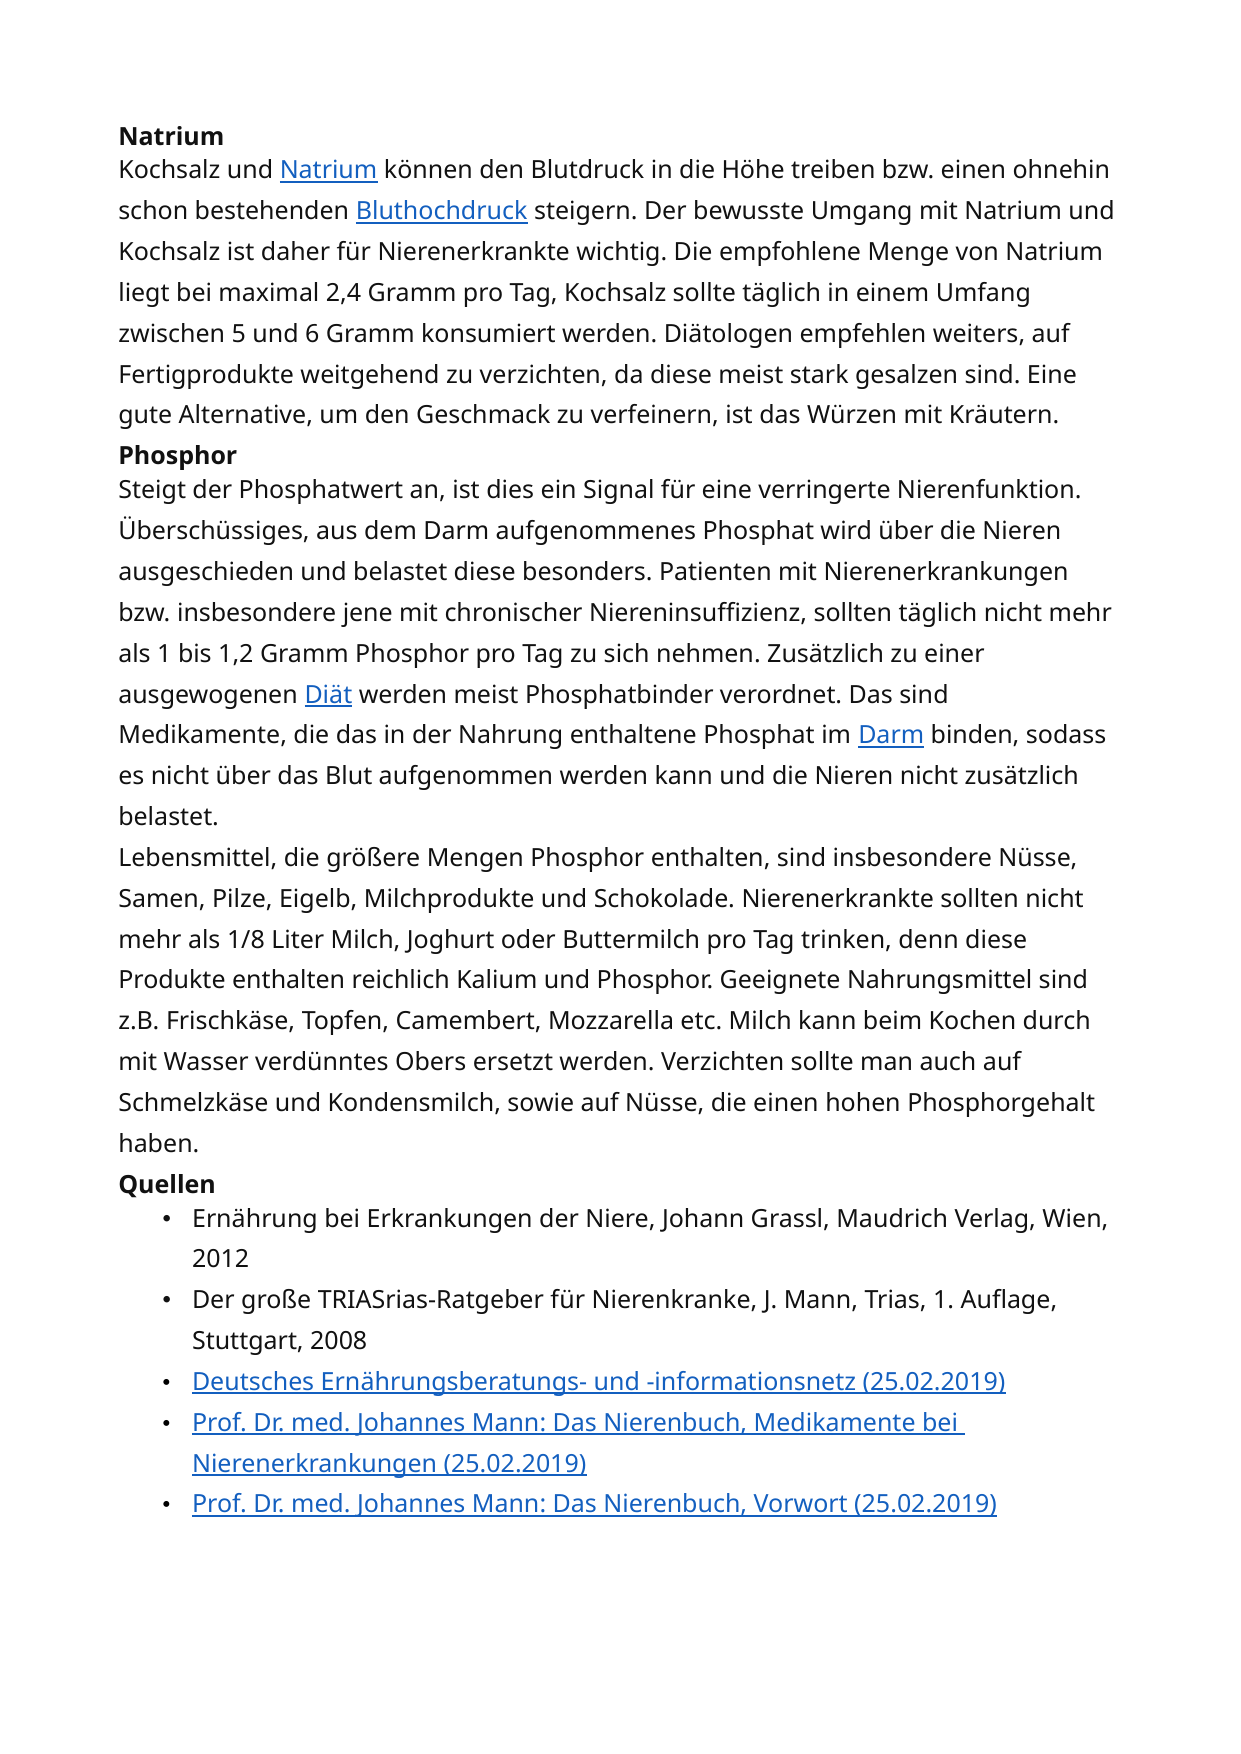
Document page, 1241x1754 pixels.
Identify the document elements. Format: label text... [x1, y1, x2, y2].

list Ernährung bei Erkrankungen der Niere, Johann Grassl, Maudrich Verlag, Wien, 2012 [162, 1200, 1122, 1275]
subtitle Quellen [118, 1166, 1122, 1200]
text Kochsalz und Natrium können den Blutdruck in die Höhe treiben bzw. einen ohnehin schon bestehenden Bluthochdruck steigern. Der bewusste Umgang mit Natrium und Kochsalz ist daher für Nierenerkrankte wichtig. Die empfohlene Menge von Natrium liegt bei maximal 2,4 Gramm pro Tag, Kochsalz sollte täglich in einem Umfang zwischen 5 und 6 Gramm konsumiert werden. Diätologen empfehlen weiters, auf Fertigprodukte weitgehend zu verzichten, da diese meist stark gesalzen sind. Eine gute Alternative, um den Geschmack zu verfeinern, ist das Würzen mit Kräutern. [118, 152, 1122, 431]
subtitle Phosphor [118, 438, 1122, 472]
list Der große TRIASrias-Ratgeber für Nierenkranke, J. Mann, Trias, 1. Auflage, Stuttgart, 2008 [162, 1282, 1122, 1357]
list Prof. Dr. med. Johannes Mann: Das Nierenbuch, Vorwort (25.02.2019) [162, 1486, 1122, 1520]
subtitle Natrium [118, 118, 1122, 152]
list Prof. Dr. med. Johannes Mann: Das Nierenbuch, Medikamente bei Nierenerkrankungen (25.02.2019) [162, 1404, 1122, 1479]
text Steigt der Phosphatwert an, ist dies ein Signal für eine verringerte Nierenfunktion. Überschüssiges, aus dem Darm aufgenommenes Phosphat wird über die Nieren ausgeschieden und belastet diese besonders. Patienten mit Nierenerkrankungen bzw. insbesondere jene mit chronischer Niereninsuffizienz, sollten täglich nicht mehr als 1 bis 1,2 Gramm Phosphor pro Tag zu sich nehmen. Zusätzlich zu einer ausgewogenen Diät werden meist Phosphatbinder verordnet. Das sind Medikamente, die das in der Nahrung enthaltene Phosphat im Darm binden, sodass es nicht über das Blut aufgenommen werden kann und die Nieren nicht zusätzlich belastet. [118, 472, 1122, 833]
text Lebensmittel, die größere Mengen Phosphor enthalten, sind insbesondere Nüsse, Samen, Pilze, Eigelb, Milchprodukte und Schokolade. Nierenerkrankte sollten nicht mehr als 1/8 Liter Milch, Joghurt oder Buttermilch pro Tag trinken, denn diese Produkte enthalten reichlich Kalium und Phosphor. Geeignete Nahrungsmittel sind z.B. Frischkäse, Topfen, Camembert, Mozzarella etc. Milch kann beim Kochen durch mit Wasser verdünntes Obers ersetzt werden. Verzichten sollte man auch auf Schmelzkäse und Kondensmilch, sowie auf Nüsse, die einen hohen Phosphorgehalt haben. [118, 839, 1122, 1159]
list Deutsches Ernährungsberatungs- und -informationsnetz (25.02.2019) [162, 1364, 1122, 1398]
